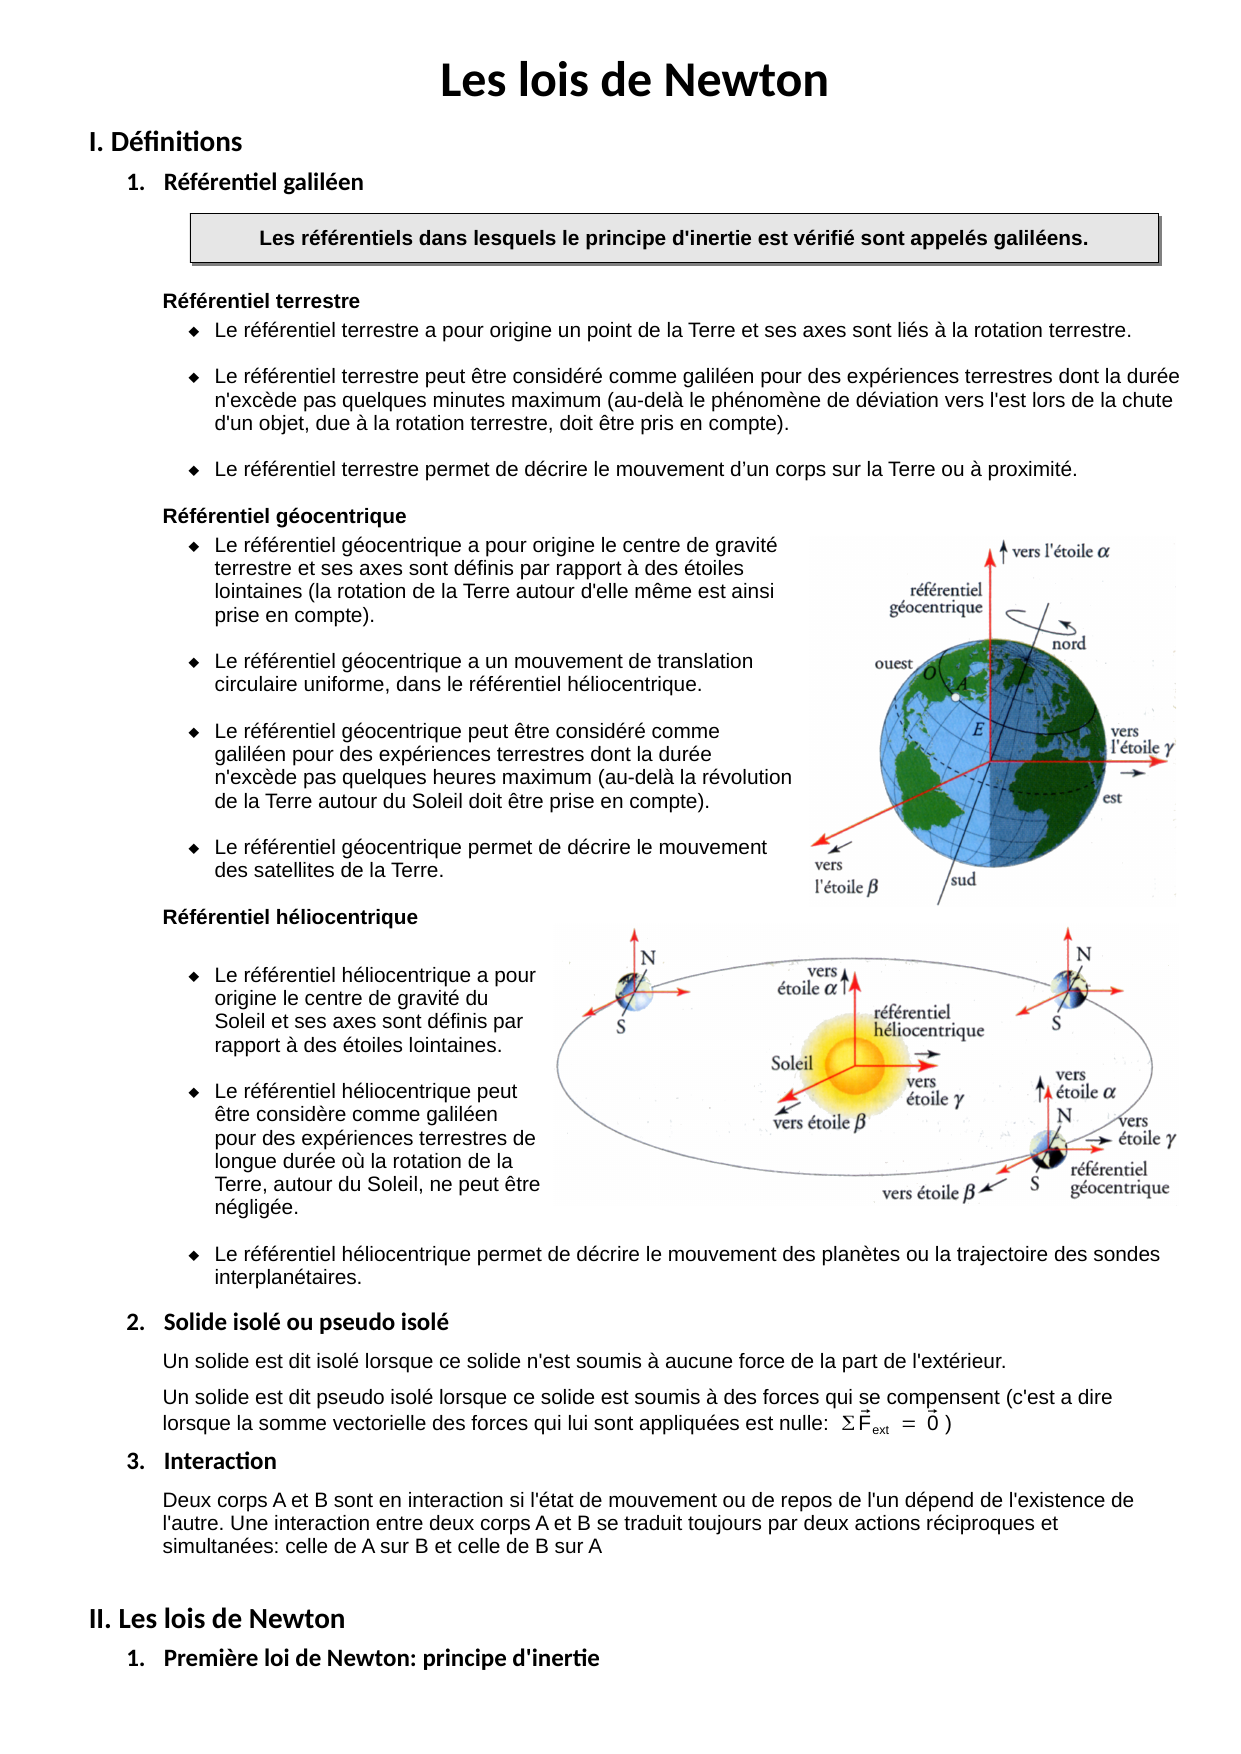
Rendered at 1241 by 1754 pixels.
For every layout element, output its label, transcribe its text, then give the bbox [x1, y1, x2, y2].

text II. Les lois de Newton [88, 1606, 1181, 1636]
text Les référentiels dans lesquels le principe d'inertie est vérifié sont appelés galiléens. [202, 226, 1146, 249]
list Le référentiel géocentrique peut être considéré comme galiléen pour des expériences terrestres dont la durée n'excède pas quelques heures maximum (au-delà la révolution de la Terre autour du Soleil doit être prise en compte). [188, 719, 809, 812]
list Le référentiel héliocentrique permet de décrire le mouvement des planètes ou la trajectoire des sondes interplanétaires. [188, 1242, 1181, 1289]
text Référentiel héliocentrique [162, 905, 1181, 928]
list Le référentiel terrestre a pour origine un point de la Terre et ses axes sont liés à la rotation terrestre. [188, 319, 1181, 342]
list Le référentiel géocentrique permet de décrire le mouvement des satellites de la Terre. [188, 836, 809, 882]
picture [809, 536, 1177, 907]
text Les lois de Newton [88, 59, 1181, 109]
list Le référentiel héliocentrique peut être considère comme galiléen pour des expériences terrestres de longue durée où la rotation de la Terre, autour du Soleil, ne peut être négligée. [188, 1080, 1181, 1219]
list Première loi de Newton: principe d'inertie [126, 1648, 1181, 1673]
list Référentiel galiléen [126, 172, 1181, 197]
text Deux corps A et B sont en interaction si l'état de mouvement ou de repos de l'un dépend de l'existence de l'autre. Une interaction entre deux corps A et B se traduit toujours par deux actions réciproques et simultanées: celle de A sur B et celle de B sur A [162, 1488, 1181, 1558]
text Référentiel géocentrique [162, 504, 1181, 528]
picture [553, 923, 1179, 1206]
text Un solide est dit isolé lorsque ce solide n'est soumis à aucune force de la part de l'extérieur. [162, 1349, 1181, 1373]
text I. Définitions [88, 130, 1181, 159]
list Le référentiel héliocentrique a pour origine le centre de gravité du Soleil et ses axes sont définis par rapport à des étoiles lointaines. [188, 964, 553, 1057]
list Interaction [126, 1451, 1181, 1476]
list Solide isolé ou pseudo isolé [126, 1312, 1181, 1337]
text Référentiel terrestre [162, 244, 1181, 313]
list Le référentiel géocentrique a pour origine le centre de gravité terrestre et ses axes sont définis par rapport à des étoiles lointaines (la rotation de la Terre autour d'elle même est ainsi prise en compte). [188, 534, 1181, 627]
list Le référentiel terrestre peut être considéré comme galiléen pour des expériences terrestres dont la durée n'excède pas quelques minutes maximum (au-delà le phénomène de déviation vers l'est lors de la chute d'un objet, due à la rotation terrestre, doit être pris en compte). [188, 365, 1181, 435]
text Un solide est dit pseudo isolé lorsque ce solide est soumis à des forces qui se compensent (c'est a dire lorsque la somme vectorielle des forces qui lui sont appliquées est nulle: ) [162, 1385, 1181, 1438]
list Le référentiel terrestre permet de décrire le mouvement d’un corps sur la Terre ou à proximité. [188, 458, 1181, 481]
list Le référentiel géocentrique a un mouvement de translation circulaire uniforme, dans le référentiel héliocentrique. [188, 650, 809, 696]
